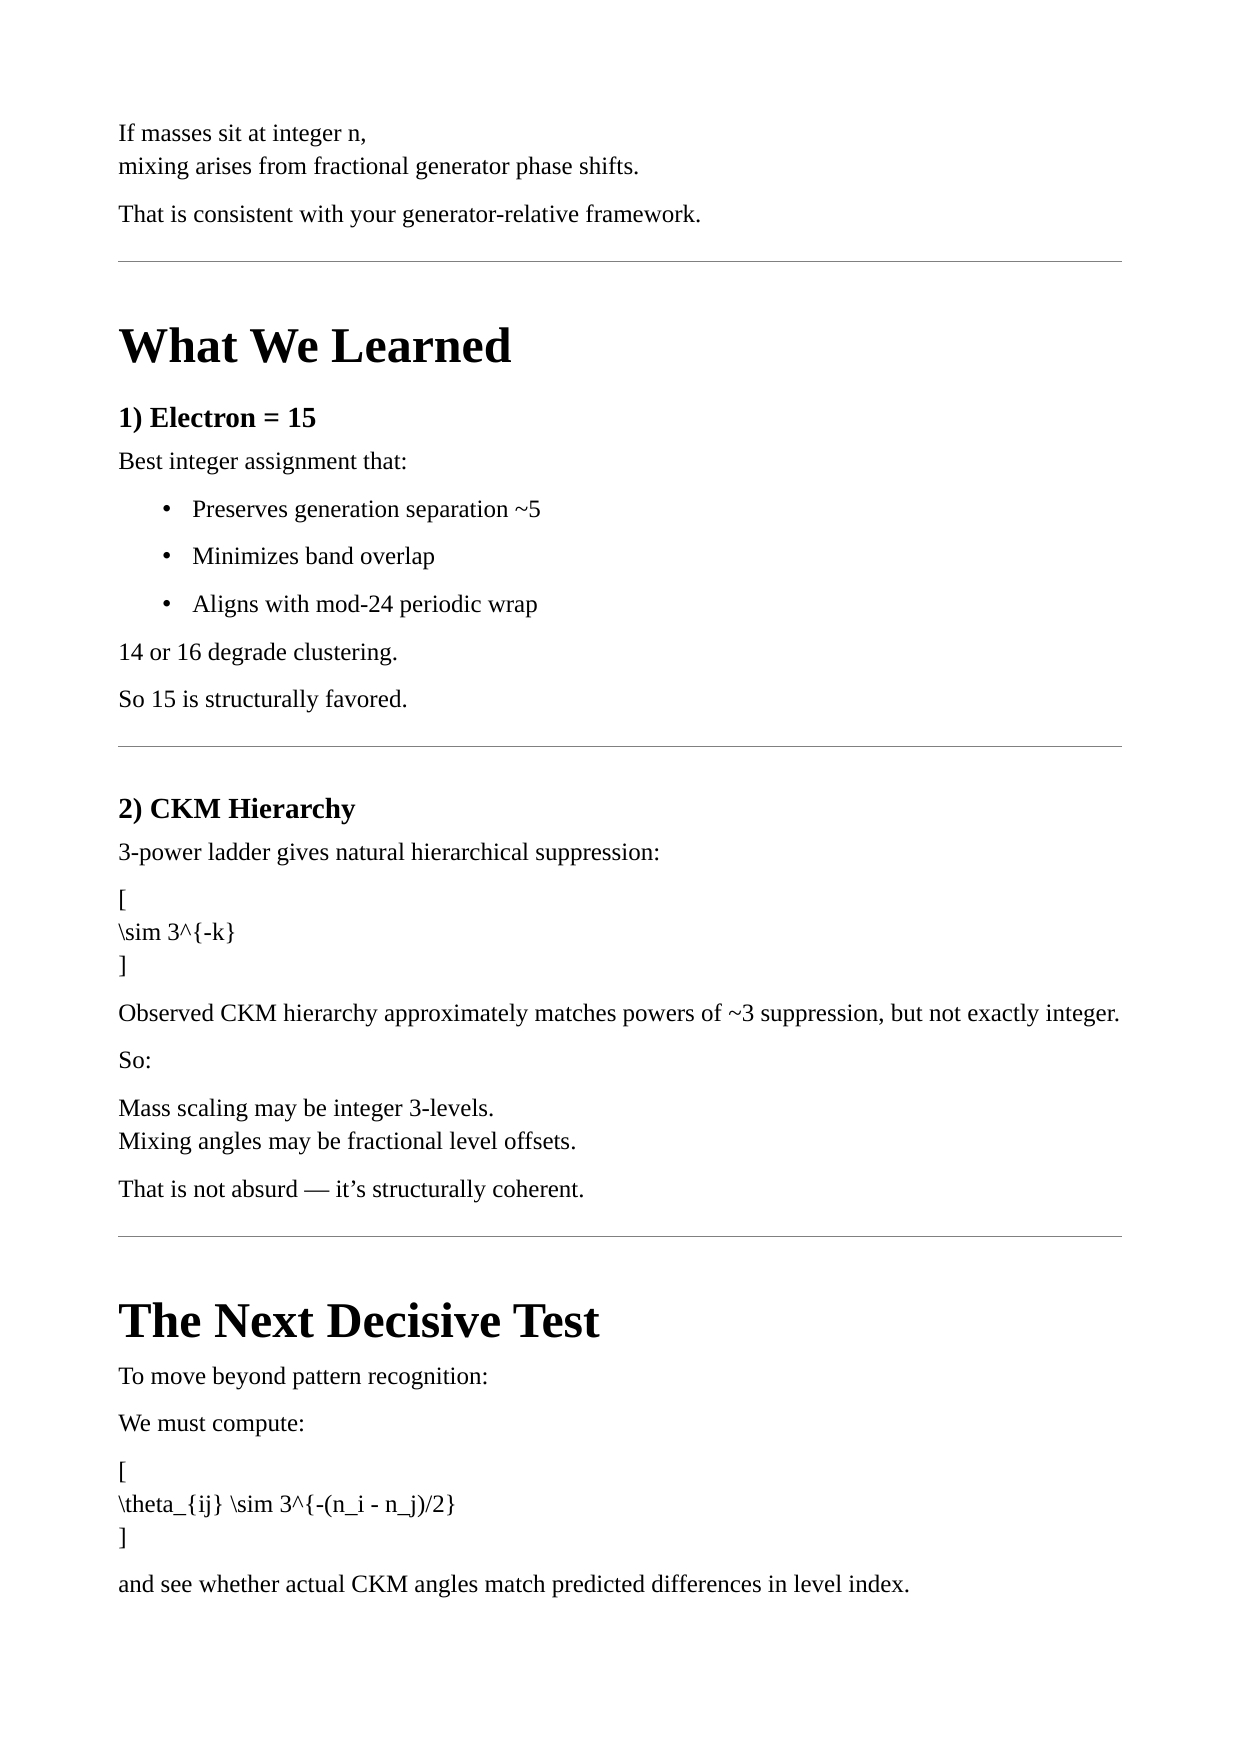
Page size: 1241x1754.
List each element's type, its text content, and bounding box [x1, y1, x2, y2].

subtitle The Next Decisive Test [118, 1291, 1122, 1348]
list Minimizes band overlap [162, 541, 1122, 570]
text Best integer assignment that: [118, 446, 1122, 475]
text [ \sim 3^{-k} ] [118, 884, 1122, 979]
text and see whether actual CKM angles match predicted differences in level index. [118, 1569, 1122, 1598]
subtitle What We Learned [118, 316, 1122, 373]
text 14 or 16 degrade clustering. [118, 637, 1122, 665]
text If masses sit at integer n, mixing arises from fractional generator phase shifts. [118, 118, 1122, 180]
text 3-power ladder gives natural hierarchical suppression: [118, 837, 1122, 866]
list Preserves generation separation ~5 [162, 494, 1122, 523]
text We must compute: [118, 1408, 1122, 1437]
text That is not absurd — it’s structurally coherent. [118, 1174, 1122, 1203]
text So: [118, 1046, 1122, 1074]
text So 15 is structurally favored. [118, 684, 1122, 713]
subtitle 2) CKM Hierarchy [118, 791, 1122, 824]
text Observed CKM hierarchy approximately matches powers of ~3 suppression, but not exactly integer. [118, 998, 1122, 1027]
text [ \theta_{ij} \sim 3^{-(n_i - n_j)/2} ] [118, 1456, 1122, 1551]
subtitle 1) Electron = 15 [118, 400, 1122, 434]
text To move beyond pattern recognition: [118, 1361, 1122, 1389]
list Aligns with mod-24 periodic wrap [162, 589, 1122, 618]
text That is consistent with your generator-relative framework. [118, 199, 1122, 227]
text Mass scaling may be integer 3-levels. Mixing angles may be fractional level offsets. [118, 1093, 1122, 1155]
